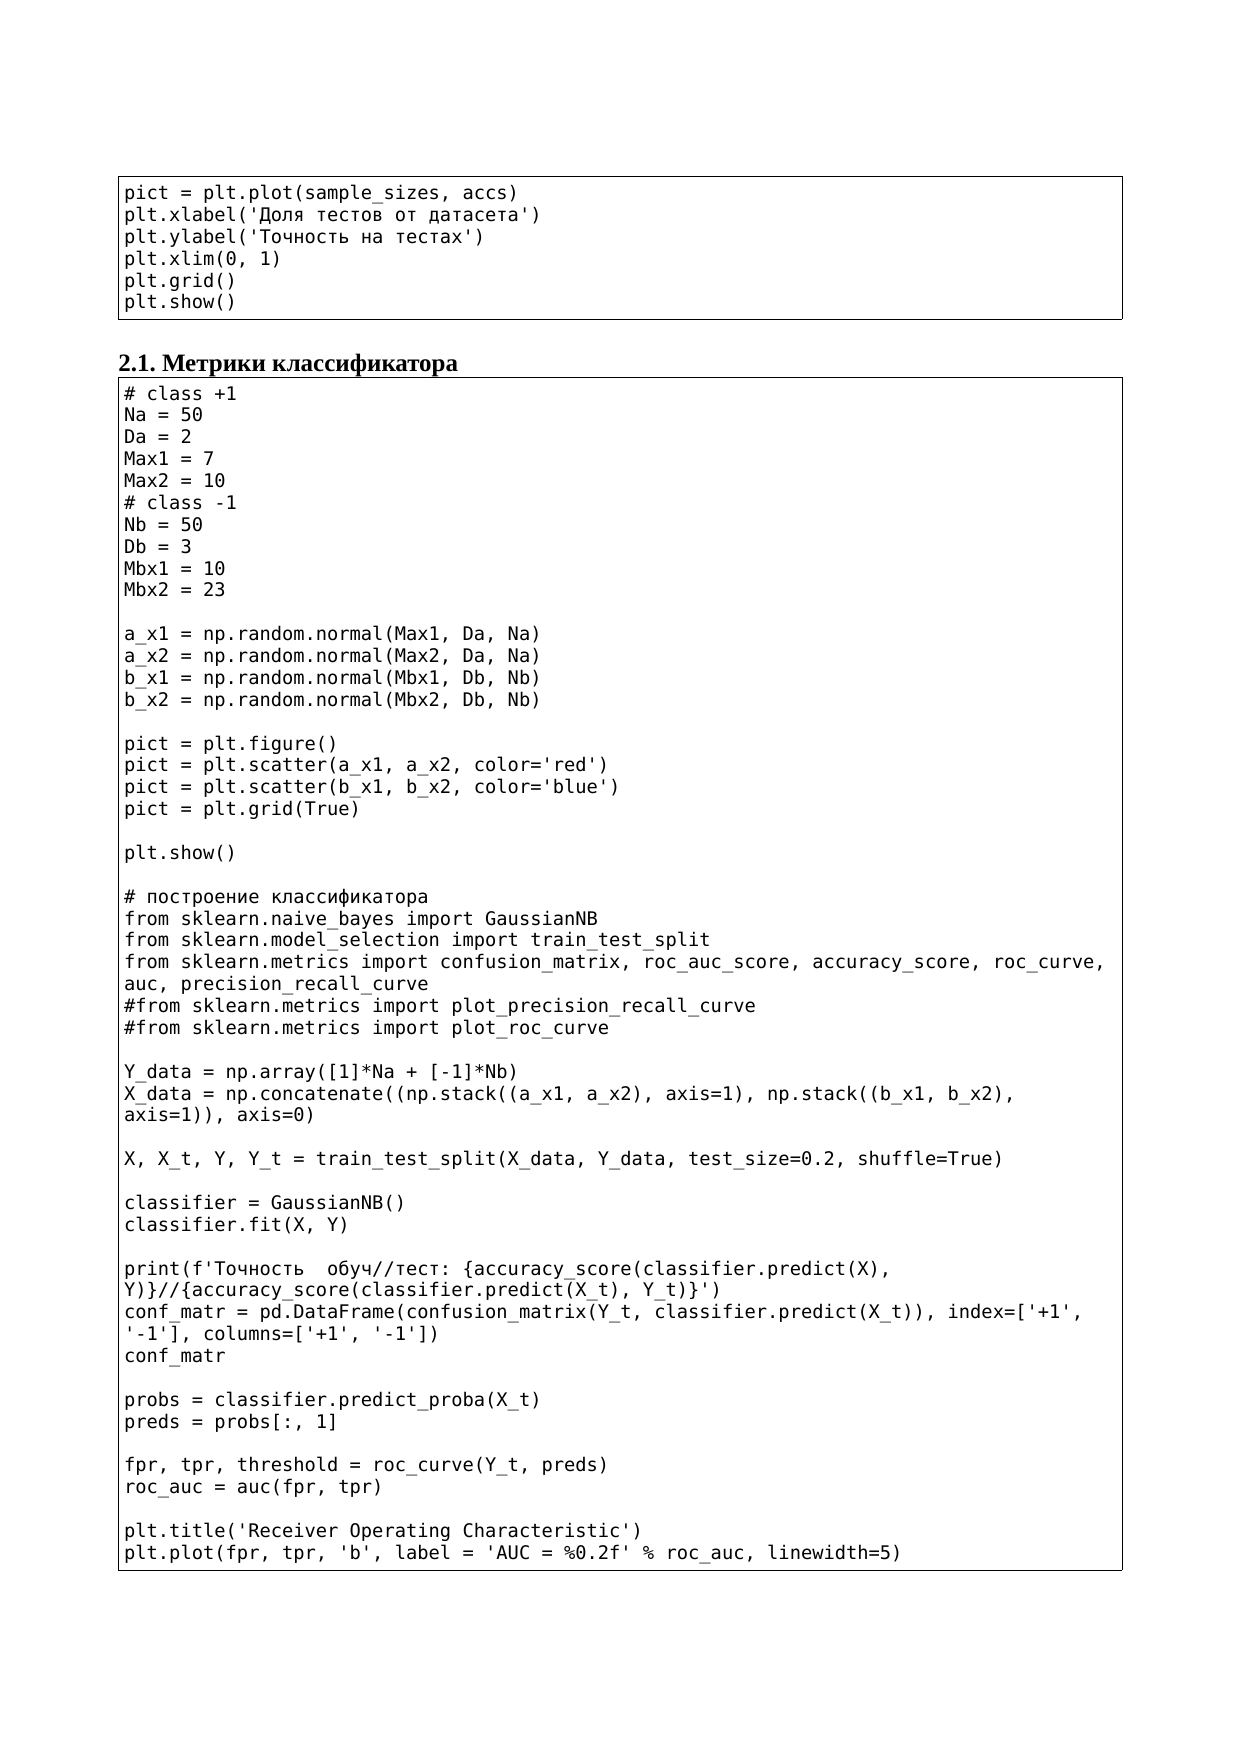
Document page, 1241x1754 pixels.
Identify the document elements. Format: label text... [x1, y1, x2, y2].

table_header # class +1 Na = 50 Da = 2 Max1 = 7 Max2 = 10 # class -1 Nb = 50 Db = 3 Mbx1 = 10 Mbx2 = 23 a_x1 = np.random.normal(Max1, Da, Na) a_x2 = np.random.normal(Max2, Da, Na) b_x1 = np.random.normal(Mbx1, Db, Nb) b_x2 = np.random.normal(Mbx2, Db, Nb) pict = plt.figure() pict = plt.scatter(a_x1, a_x2, color='red') pict = plt.scatter(b_x1, b_x2, color='blue') pict = plt.grid(True) plt.show() # построение классификатора from sklearn.naive_bayes import GaussianNB from sklearn.model_selection import train_test_split from sklearn.metrics import confusion_matrix, roc_auc_score, accuracy_score, roc_curve, auc, precision_recall_curve #from sklearn.metrics import plot_precision_recall_curve #from sklearn.metrics import plot_roc_curve Y_data = np.array([1]*Na + [-1]*Nb) X_data = np.concatenate((np.stack((a_x1, a_x2), axis=1), np.stack((b_x1, b_x2), axis=1)), axis=0) X, X_t, Y, Y_t = train_test_split(X_data, Y_data, test_size=0.2, shuffle=True) classifier = GaussianNB() classifier.fit(X, Y) print(f'Точность обуч//тест: {accuracy_score(classifier.predict(X), Y)}//{accuracy_score(classifier.predict(X_t), Y_t)}') conf_matr = pd.DataFrame(confusion_matrix(Y_t, classifier.predict(X_t)), index=['+1', '-1'], columns=['+1', '-1']) conf_matr probs = classifier.predict_proba(X_t) preds = probs[:, 1] fpr, tpr, threshold = roc_curve(Y_t, preds) roc_auc = auc(fpr, tpr) plt.title('Receiver Operating Characteristic') plt.plot(fpr, tpr, 'b', label = 'AUC = %0.2f' % roc_auc, linewidth=5) [119, 378, 1122, 1569]
text 2.1. Метрики классификатора [118, 348, 1122, 377]
table_header pict = plt.plot(sample_sizes, accs) plt.xlabel('Доля тестов от датасета') plt.ylabel('Точность на тестах') plt.xlim(0, 1) plt.grid() plt.show() [119, 177, 1122, 319]
